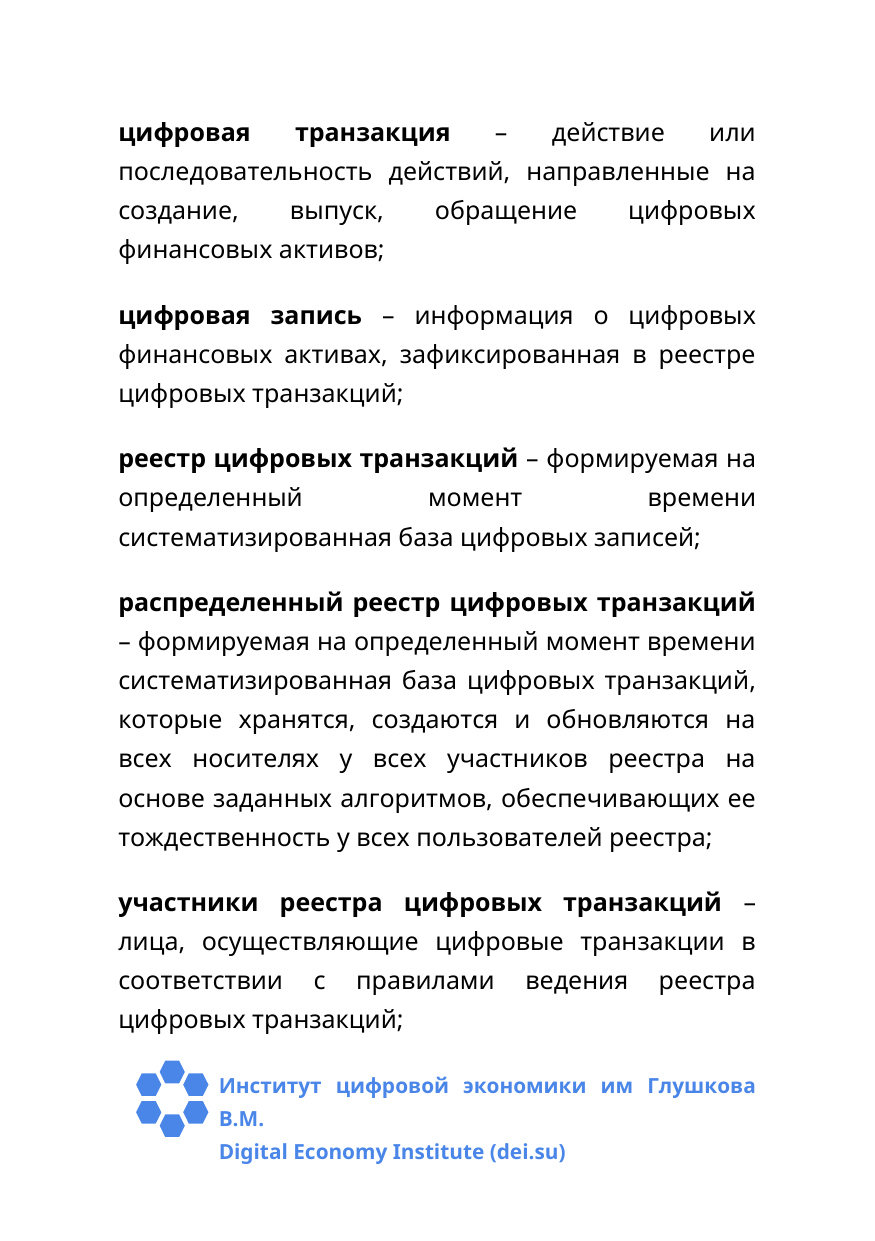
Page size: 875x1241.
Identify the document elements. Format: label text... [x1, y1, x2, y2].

text распределенный реестр цифровых транзакций – формируемая на определенный момент времени систематизированная база цифровых транзакций, которые хранятся, создаются и обновляются на всех носителях у всех участников реестра на основе заданных алгоритмов, обеспечивающих ее тождественность у всех пользователей реестра; [118, 584, 756, 853]
text цифровая транзакция – действие или последовательность действий, направленные на создание, выпуск, обращение цифровых финансовых активов; [118, 114, 756, 266]
text цифровая запись – информация о цифровых финансовых активах, зафиксированная в реестре цифровых транзакций; [118, 297, 756, 410]
text реестр цифровых транзакций – формируемая на определенный момент времени систематизированная база цифровых записей; [118, 441, 756, 553]
text участники реестра цифровых транзакций – лица, осуществляющие цифровые транзакции в соответствии с правилами ведения реестра цифровых транзакций; [118, 884, 756, 1036]
